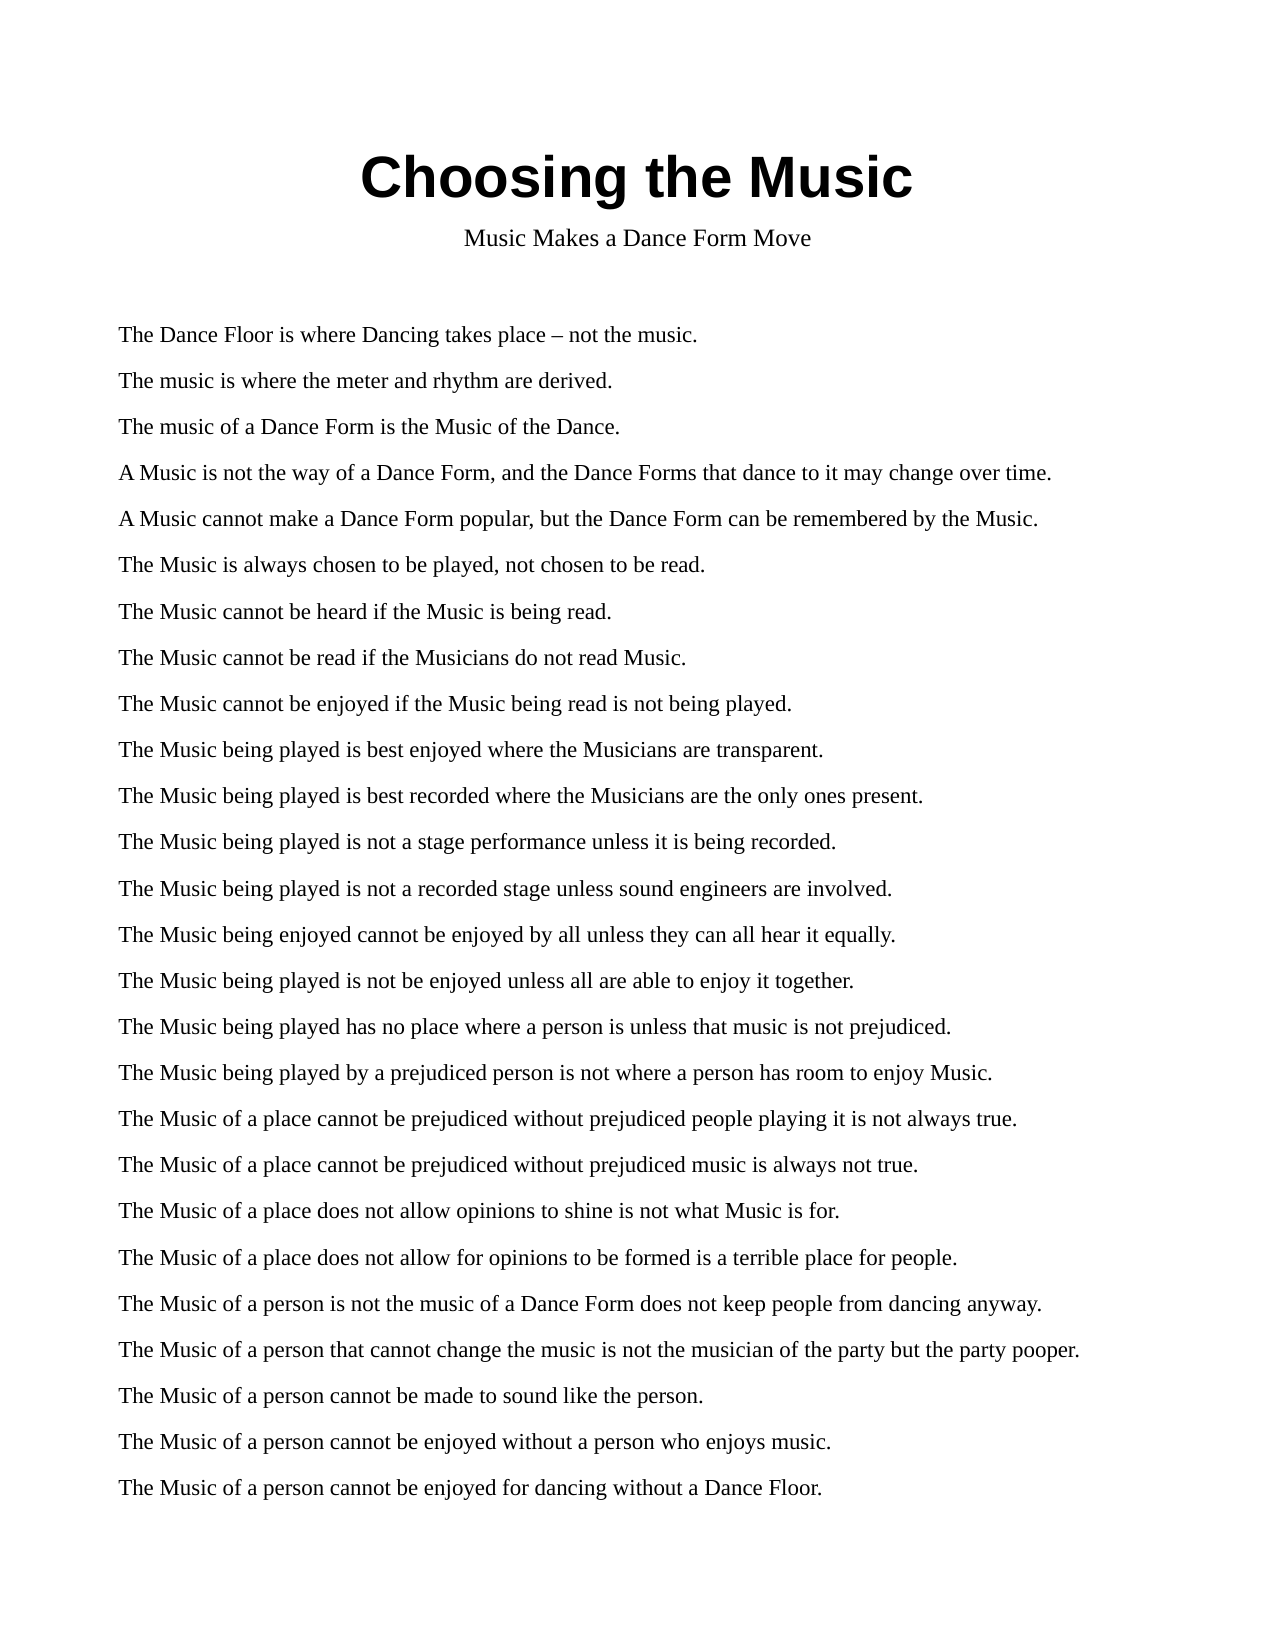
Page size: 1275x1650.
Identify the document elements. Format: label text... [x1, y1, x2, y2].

text The Music being played by a prejudiced person is not where a person has room to enjoy Music. [118, 1059, 1157, 1086]
text A Music cannot make a Dance Form popular, but the Dance Form can be remembered by the Music. [118, 505, 1157, 532]
text The Music of a person cannot be made to sound like the person. [118, 1382, 1157, 1408]
text The Music cannot be read if the Musicians do not read Music. [118, 644, 1157, 670]
text The Music of a place does not allow for opinions to be formed is a terrible place for people. [118, 1244, 1157, 1270]
text The Music of a person cannot be enjoyed without a person who enjoys music. [118, 1428, 1157, 1455]
text The Music cannot be heard if the Music is being read. [118, 598, 1157, 624]
text Music Makes a Dance Form Move [118, 223, 1157, 251]
text The Music being played has no place where a person is unless that music is not prejudiced. [118, 1013, 1157, 1039]
text The Music being played is best enjoyed where the Musicians are transparent. [118, 736, 1157, 762]
text The Music being played is not be enjoyed unless all are able to enjoy it together. [118, 967, 1157, 993]
text The Music is always chosen to be played, not chosen to be read. [118, 552, 1157, 578]
text The Music of a place does not allow opinions to shine is not what Music is for. [118, 1198, 1157, 1224]
text The Music of a place cannot be prejudiced without prejudiced people playing it is not always true. [118, 1105, 1157, 1132]
text The music of a Dance Form is the Music of the Dance. [118, 413, 1157, 439]
text The Music being played is not a stage performance unless it is being recorded. [118, 828, 1157, 855]
text The Music of a person is not the music of a Dance Form does not keep people from dancing anyway. [118, 1290, 1157, 1316]
text The Music being played is not a recorded stage unless sound engineers are involved. [118, 874, 1157, 901]
text A Music is not the way of a Dance Form, and the Dance Forms that dance to it may change over time. [118, 459, 1157, 486]
text The Dance Floor is where Dancing takes place – not the music. [118, 321, 1157, 347]
title Choosing the Music [118, 143, 1157, 210]
text The music is where the meter and rhythm are derived. [118, 367, 1157, 393]
text The Music being played is best recorded where the Musicians are the only ones present. [118, 782, 1157, 809]
text The Music of a person that cannot change the music is not the musician of the party but the party pooper. [118, 1336, 1157, 1362]
text The Music of a place cannot be prejudiced without prejudiced music is always not true. [118, 1151, 1157, 1178]
text The Music of a person cannot be enjoyed for dancing without a Dance Floor. [118, 1474, 1157, 1501]
text The Music being enjoyed cannot be enjoyed by all unless they can all hear it equally. [118, 921, 1157, 947]
text The Music cannot be enjoyed if the Music being read is not being played. [118, 690, 1157, 716]
